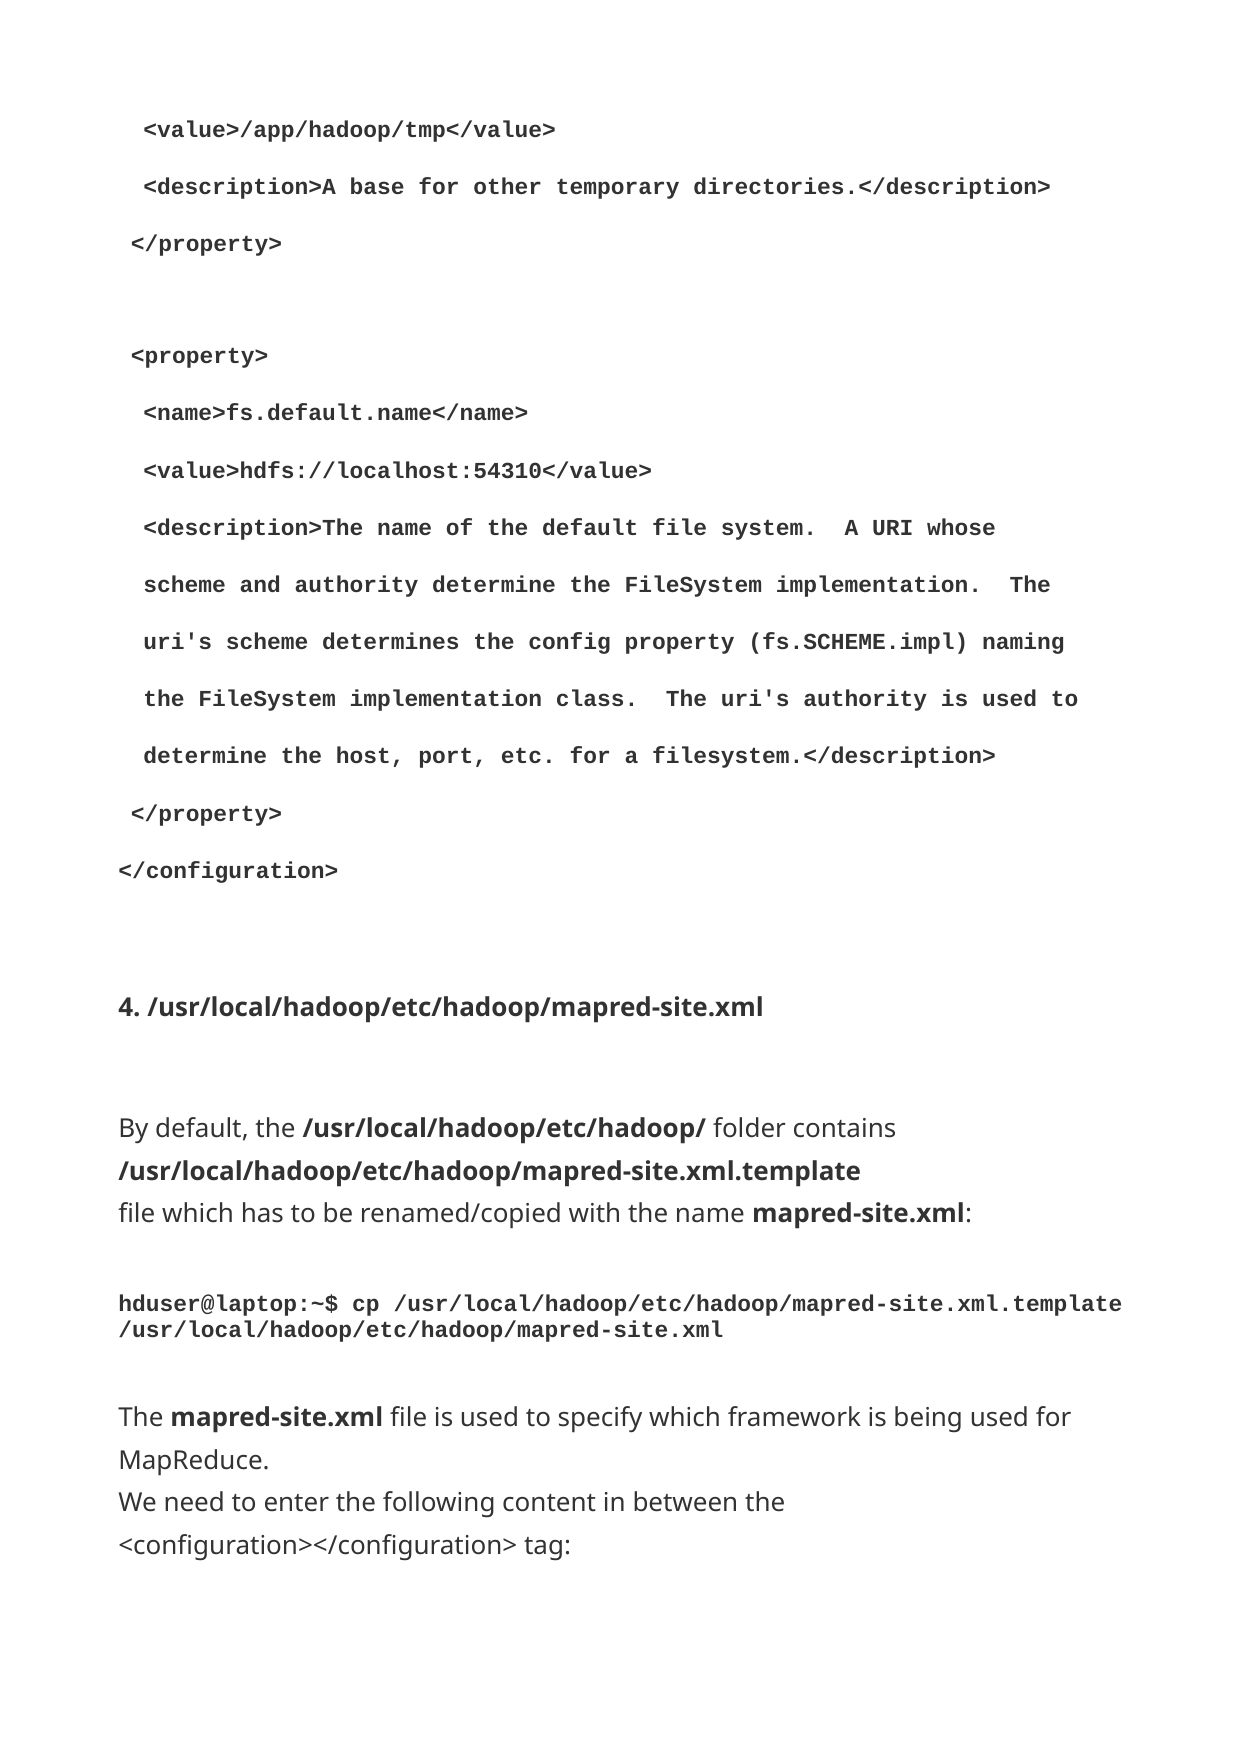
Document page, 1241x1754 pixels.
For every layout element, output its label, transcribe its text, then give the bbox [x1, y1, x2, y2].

text <description>The name of the default file system. A URI whose [118, 516, 1122, 542]
text <description>A base for other temporary directories.</description> [118, 175, 1122, 201]
text The mapred-site.xml file is used to specify which framework is being used for MapReduce. We need to enter the following content in between the <configuration></configuration> tag: [118, 1399, 1122, 1562]
text <name>fs.default.name</name> [118, 402, 1122, 428]
text <value>/app/hadoop/tmp</value> [118, 118, 1122, 144]
text </property> [118, 232, 1122, 258]
text scheme and authority determine the FileSystem implementation. The [118, 573, 1122, 599]
text 4. /usr/local/hadoop/etc/hadoop/mapred-site.xml [118, 989, 1122, 1024]
text the FileSystem implementation class. The uri's authority is used to [118, 688, 1122, 714]
text uri's scheme determines the config property (fs.SCHEME.impl) naming [118, 631, 1122, 656]
text hduser@laptop:~$ cp /usr/local/hadoop/etc/hadoop/mapred-site.xml.template /usr/local/hadoop/etc/hadoop/mapred-site.xml [118, 1292, 1122, 1344]
text By default, the /usr/local/hadoop/etc/hadoop/ folder contains /usr/local/hadoop/etc/hadoop/mapred-site.xml.template file which has to be renamed/copied with the name mapred-site.xml: [118, 1110, 1122, 1230]
text determine the host, port, etc. for a filesystem.</description> [118, 745, 1122, 771]
text </configuration> [118, 859, 1122, 885]
text <value>hdfs://localhost:54310</value> [118, 459, 1122, 485]
text <property> [118, 344, 1122, 371]
text </property> [118, 802, 1122, 828]
